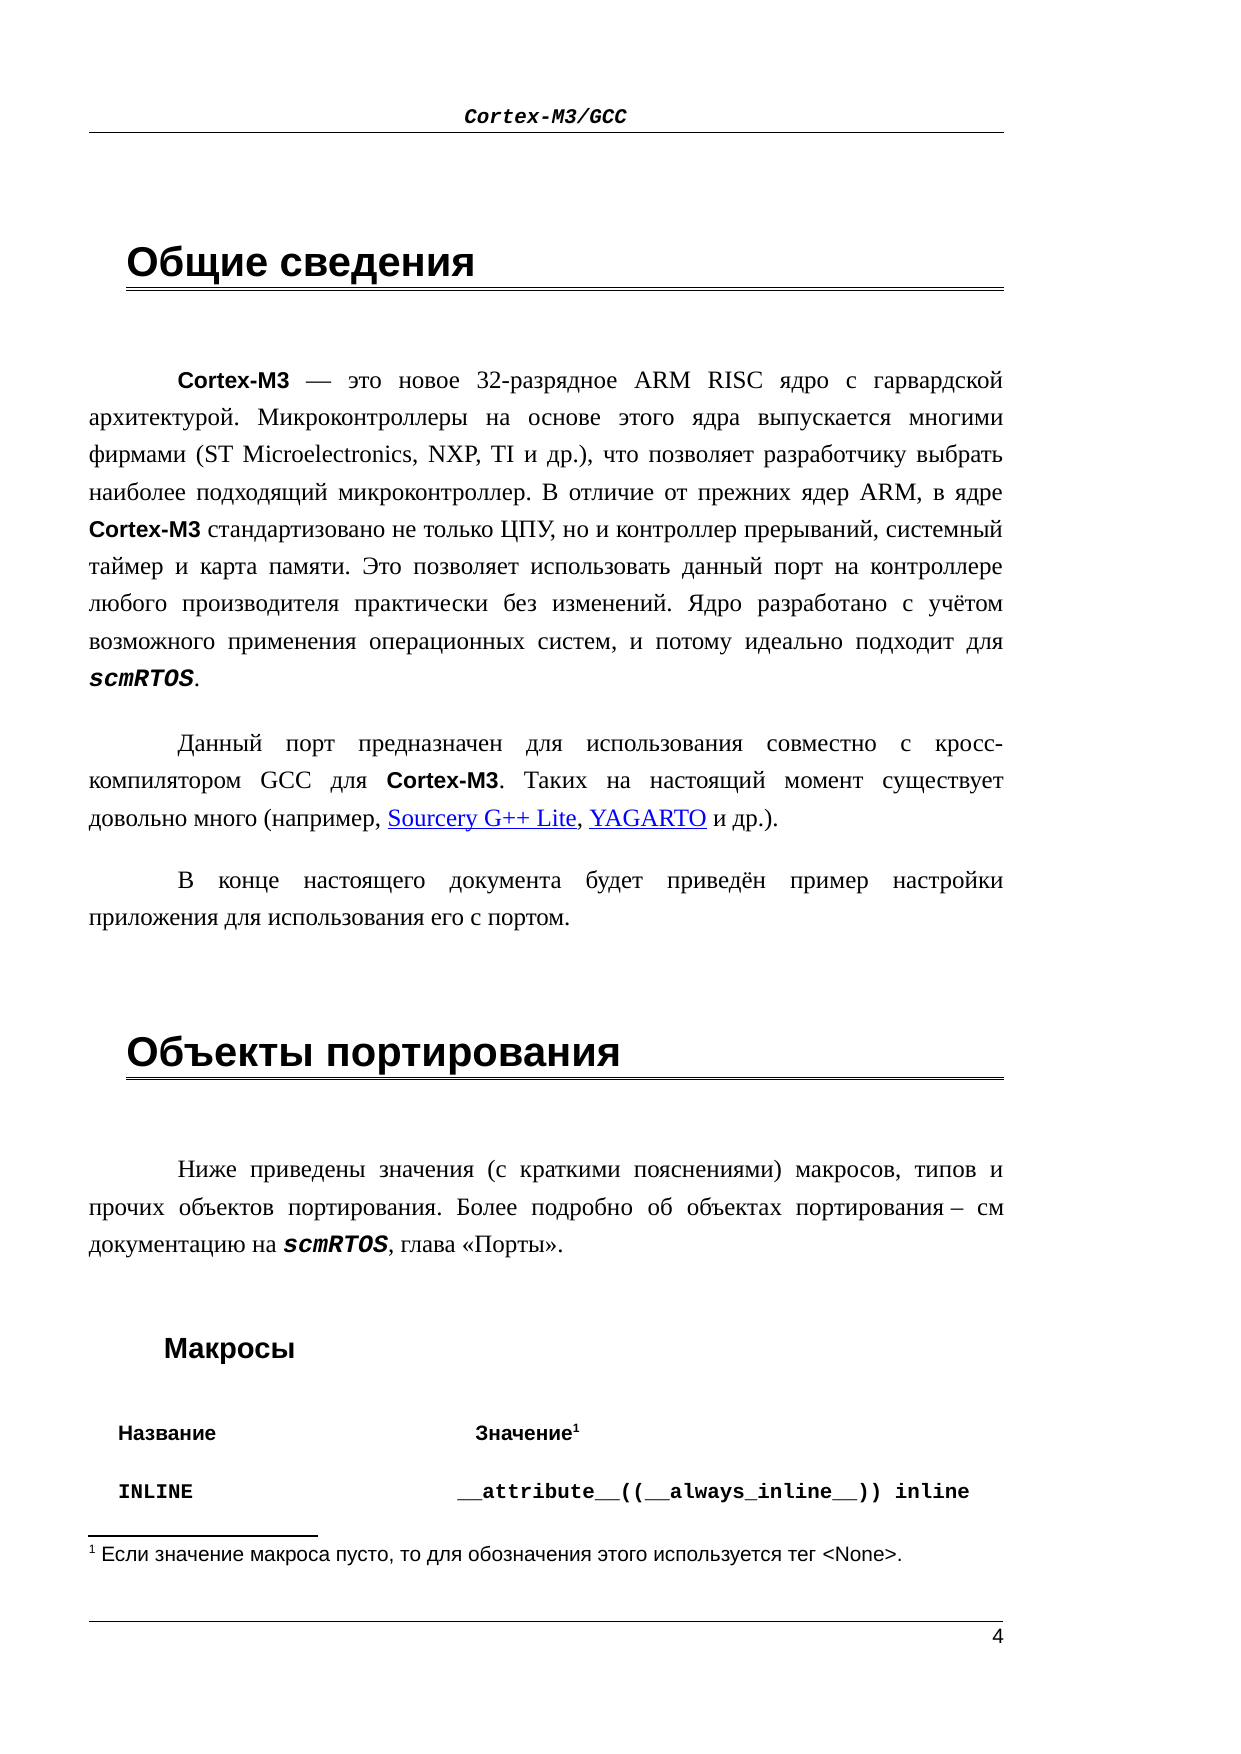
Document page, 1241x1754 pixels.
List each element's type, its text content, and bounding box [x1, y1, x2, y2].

text В конце настоящего документа будет приведён пример настройки приложения для использования его с портом. [88, 865, 1004, 931]
subtitle Общие сведения [126, 237, 1004, 287]
subtitle Объекты портирования [126, 1027, 1004, 1077]
subtitle Макросы [163, 1331, 886, 1365]
table_cell INLINE [89, 1463, 447, 1523]
table_cell __attribute__((__always_inline__)) inline [447, 1463, 1004, 1523]
text Ниже приведены значения (с краткими пояснениями) макросов, типов и прочих объектов портирования. Более подробно об объектах портирования – см документацию на scmRTOS, глава «Порты». [88, 1154, 1004, 1260]
text Данный порт предназначен для использования совместно с кросс-компилятором GCC для Cortex-M3. Таких на настоящий момент существует довольно много (например, Sourcery G++ Lite, YAGARTO и др.). [88, 728, 1004, 831]
table_header Значение [447, 1403, 1004, 1463]
table_header Название [89, 1403, 447, 1463]
text Cortex-M3 — это новое 32-разрядное ARM RISC ядро с гарвардской архитектурой. Микроконтроллеры на основе этого ядра выпускается многими фирмами (ST Microelectronics, NXP, TI и др.), что позволяет разработчику выбрать наиболее подходящий микроконтроллер. В отличие от прежних ядер ARM, в ядре Cortex-M3 стандартизовано не только ЦПУ, но и контроллер прерываний, системный таймер и карта памяти. Это позволяет использовать данный порт на контроллере любого производителя практически без изменений. Ядро разработано с учётом возможного применения операционных систем, и потому идеально подходит для scmRTOS. [88, 365, 1004, 694]
